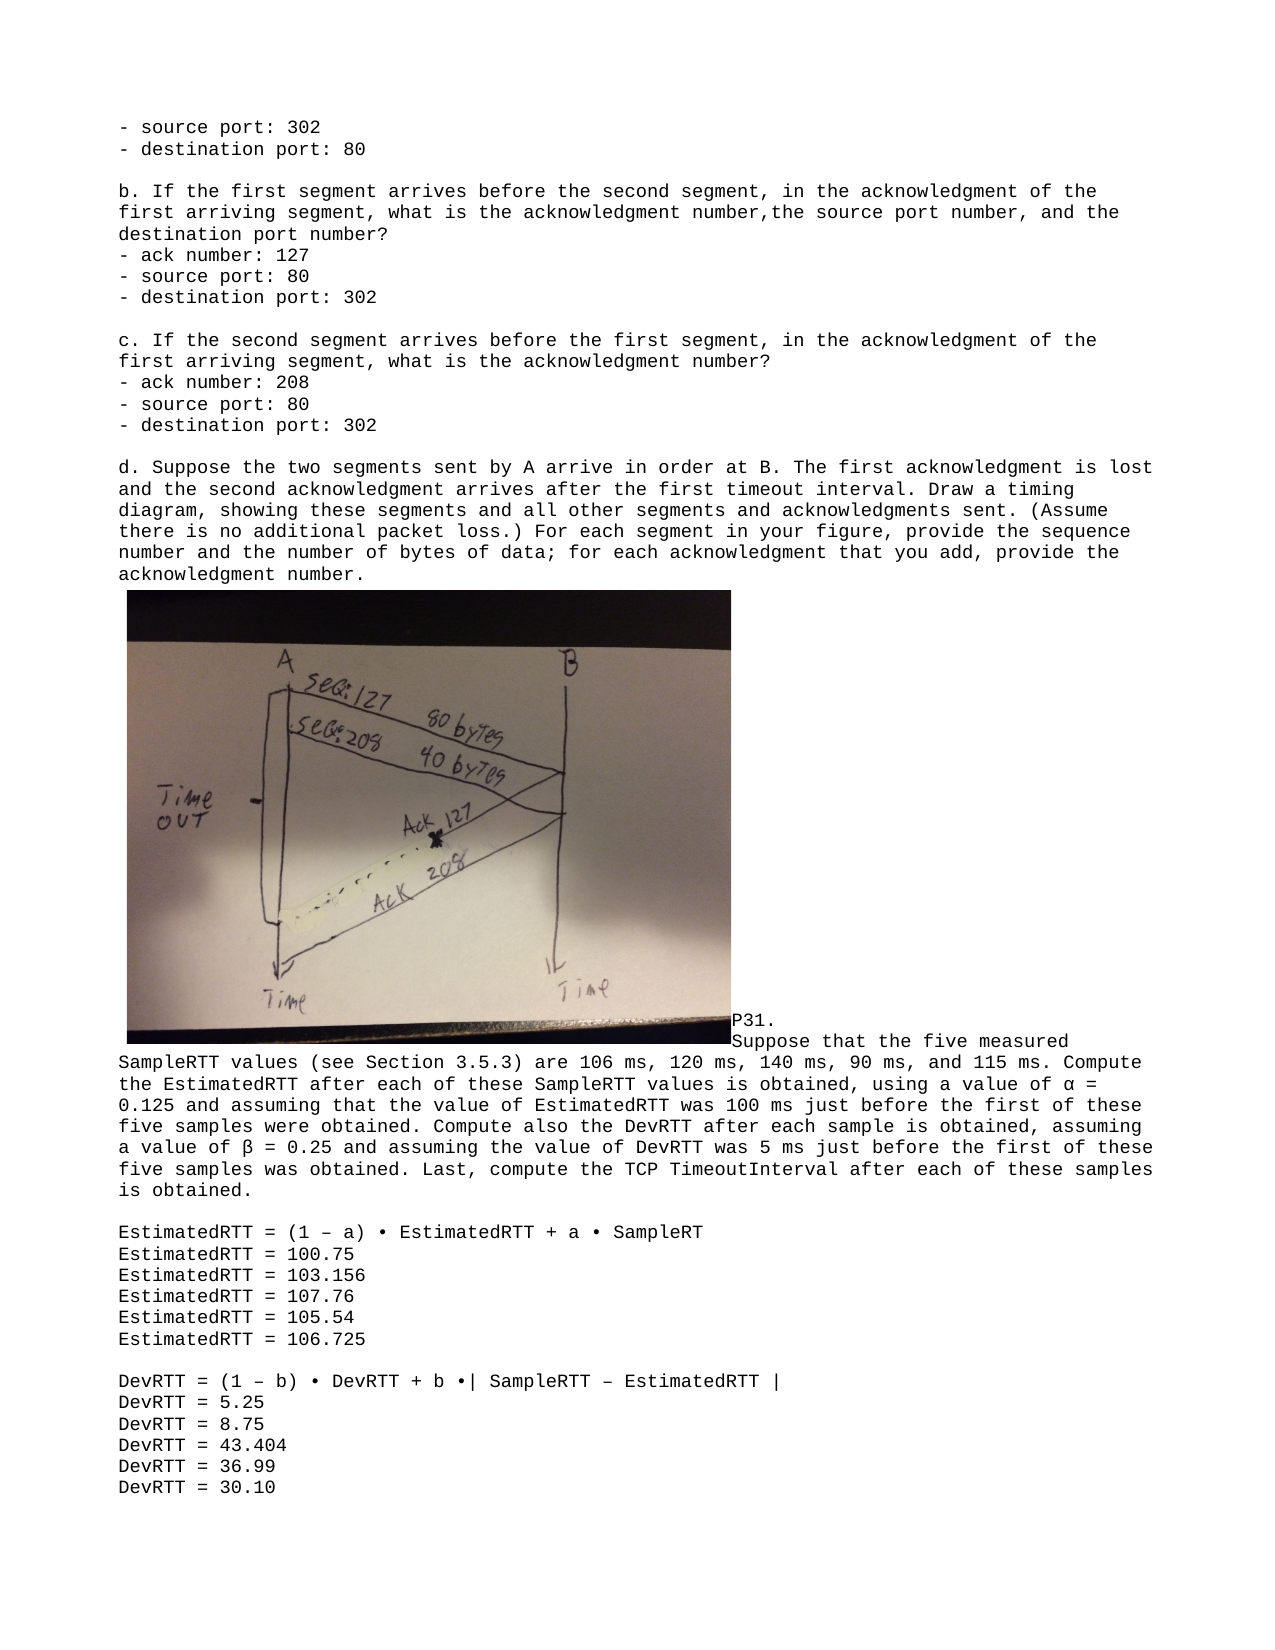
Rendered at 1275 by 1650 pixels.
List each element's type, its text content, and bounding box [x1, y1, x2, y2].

text - destination port: 80 [118, 139, 1157, 161]
text EstimatedRTT = 105.54 [118, 1308, 1157, 1329]
text - source port: 80 [118, 394, 1157, 416]
picture [126, 590, 732, 1044]
text d. Suppose the two segments sent by A arrive in order at B. The first acknowledgment is lost and the second acknowledgment arrives after the first timeout interval. Draw a timing diagram, showing these segments and all other segments and acknowledgments sent. (Assume there is no additional packet loss.) For each segment in your figure, provide the sequence number and the number of bytes of data; for each acknowledgment that you add, provide the acknowledgment number. [118, 458, 1157, 586]
text - ack number: 127 [118, 246, 1157, 267]
text DevRTT = 43.404 [118, 1436, 1157, 1457]
text DevRTT = 5.25 [118, 1393, 1157, 1414]
text Suppose that the five measured SampleRTT values (see Section 3.5.3) are 106 ms, 120 ms, 140 ms, 90 ms, and 115 ms. Compute the EstimatedRTT after each of these SampleRTT values is obtained, using a value of α = 0.125 and assuming that the value of EstimatedRTT was 100 ms just before the first of these five samples were obtained. Compute also the DevRTT after each sample is obtained, assuming a value of β = 0.25 and assuming the value of DevRTT was 5 ms just before the first of these five samples was obtained. Last, compute the TCP TimeoutInterval after each of these samples is obtained. [118, 1032, 1157, 1202]
text EstimatedRTT = (1 – a) • EstimatedRTT + a • SampleRT [118, 1223, 1157, 1244]
text EstimatedRTT = 106.725 [118, 1329, 1157, 1351]
text EstimatedRTT = 103.156 [118, 1266, 1157, 1287]
text - source port: 80 [118, 267, 1157, 288]
text [118, 1011, 126, 1032]
text c. If the second segment arrives before the first segment, in the acknowledgment of the first arriving segment, what is the acknowledgment number? [118, 331, 1157, 373]
text DevRTT = (1 – b) • DevRTT + b •| SampleRTT – EstimatedRTT | [118, 1372, 1157, 1393]
text - source port: 302 [118, 118, 1157, 139]
text DevRTT = 30.10 [118, 1478, 1157, 1499]
text DevRTT = 8.75 [118, 1414, 1157, 1436]
text EstimatedRTT = 100.75 [118, 1244, 1157, 1266]
text DevRTT = 36.99 [118, 1457, 1157, 1478]
text b. If the first segment arrives before the second segment, in the acknowledgment of the first arriving segment, what is the acknowledgment number,the source port number, and the destination port number? [118, 182, 1157, 246]
text P31. [732, 1011, 1157, 1032]
text - destination port: 302 [118, 416, 1157, 437]
text EstimatedRTT = 107.76 [118, 1287, 1157, 1308]
text - destination port: 302 [118, 288, 1157, 309]
text - ack number: 208 [118, 373, 1157, 394]
